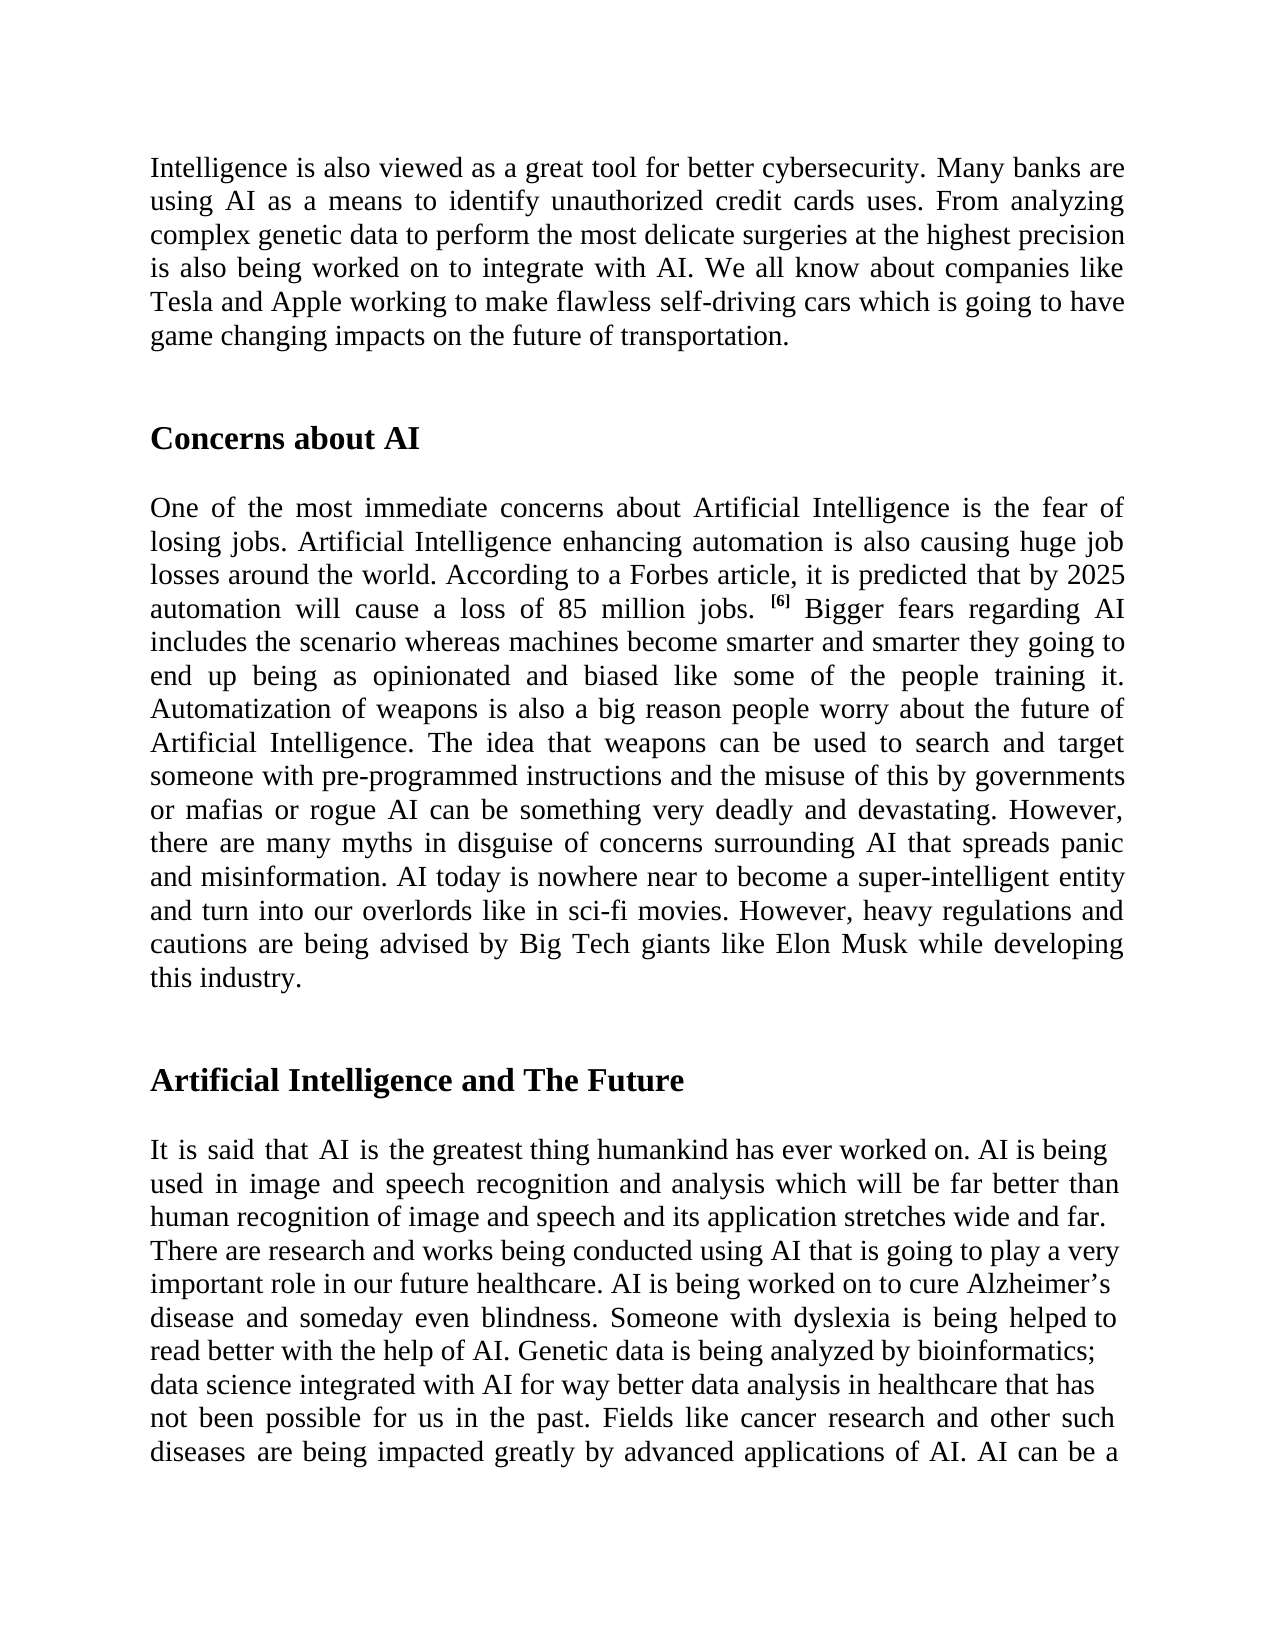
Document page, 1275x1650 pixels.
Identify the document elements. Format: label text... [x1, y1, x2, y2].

text One of the most immediate concerns about Artificial Intelligence is the fear of losing jobs. Artificial Intelligence enhancing automation is also causing huge job losses around the world. According to a Forbes article, it is predicted that by 2025 automation will cause a loss of 85 million jobs. [6] Bigger fears regarding AI includes the scenario whereas machines become smarter and smarter they going to end up being as opinionated and biased like some of the people training it. Automatization of weapons is also a big reason people worry about the future of Artificial Intelligence. The idea that weapons can be used to search and target someone with pre-programmed instructions and the misuse of this by governments or mafias or rogue AI can be something very deadly and devastating. However, there are many myths in disguise of concerns surrounding AI that spreads panic and misinformation. AI today is nowhere near to become a super-intelligent entity and turn into our overlords like in sci-fi movies. However, heavy regulations and cautions are being advised by Big Tech giants like Elon Musk while developing this industry. [150, 490, 1125, 993]
text It is said that AI is the greatest thing humankind has ever worked on. AI is being used in image and speech recognition and analysis which will be far better than human recognition of image and speech and its application stretches wide and far. There are research and works being conducted using AI that is going to play a very important role in our future healthcare. AI is being worked on to cure Alzheimer’s disease and someday even blindness. Someone with dyslexia is being helped to read better with the help of AI. Genetic data is being analyzed by bioinformatics; data science integrated with AI for way better data analysis in healthcare that has not been possible for us in the past. Fields like cancer research and other such diseases are being impacted greatly by advanced applications of AI. AI can be a [150, 1132, 1125, 1468]
subtitle Artificial Intelligence and The Future [150, 1060, 1144, 1099]
text Intelligence is also viewed as a great tool for better cybersecurity. Many banks are using AI as a means to identify unauthorized credit cards uses. From analyzing complex genetic data to perform the most delicate surgeries at the highest precision is also being worked on to integrate with AI. We all know about companies like Tesla and Apple working to make flawless self-driving cars which is going to have game changing impacts on the future of transportation. [150, 150, 1125, 351]
subtitle Concerns about AI [150, 418, 1144, 457]
